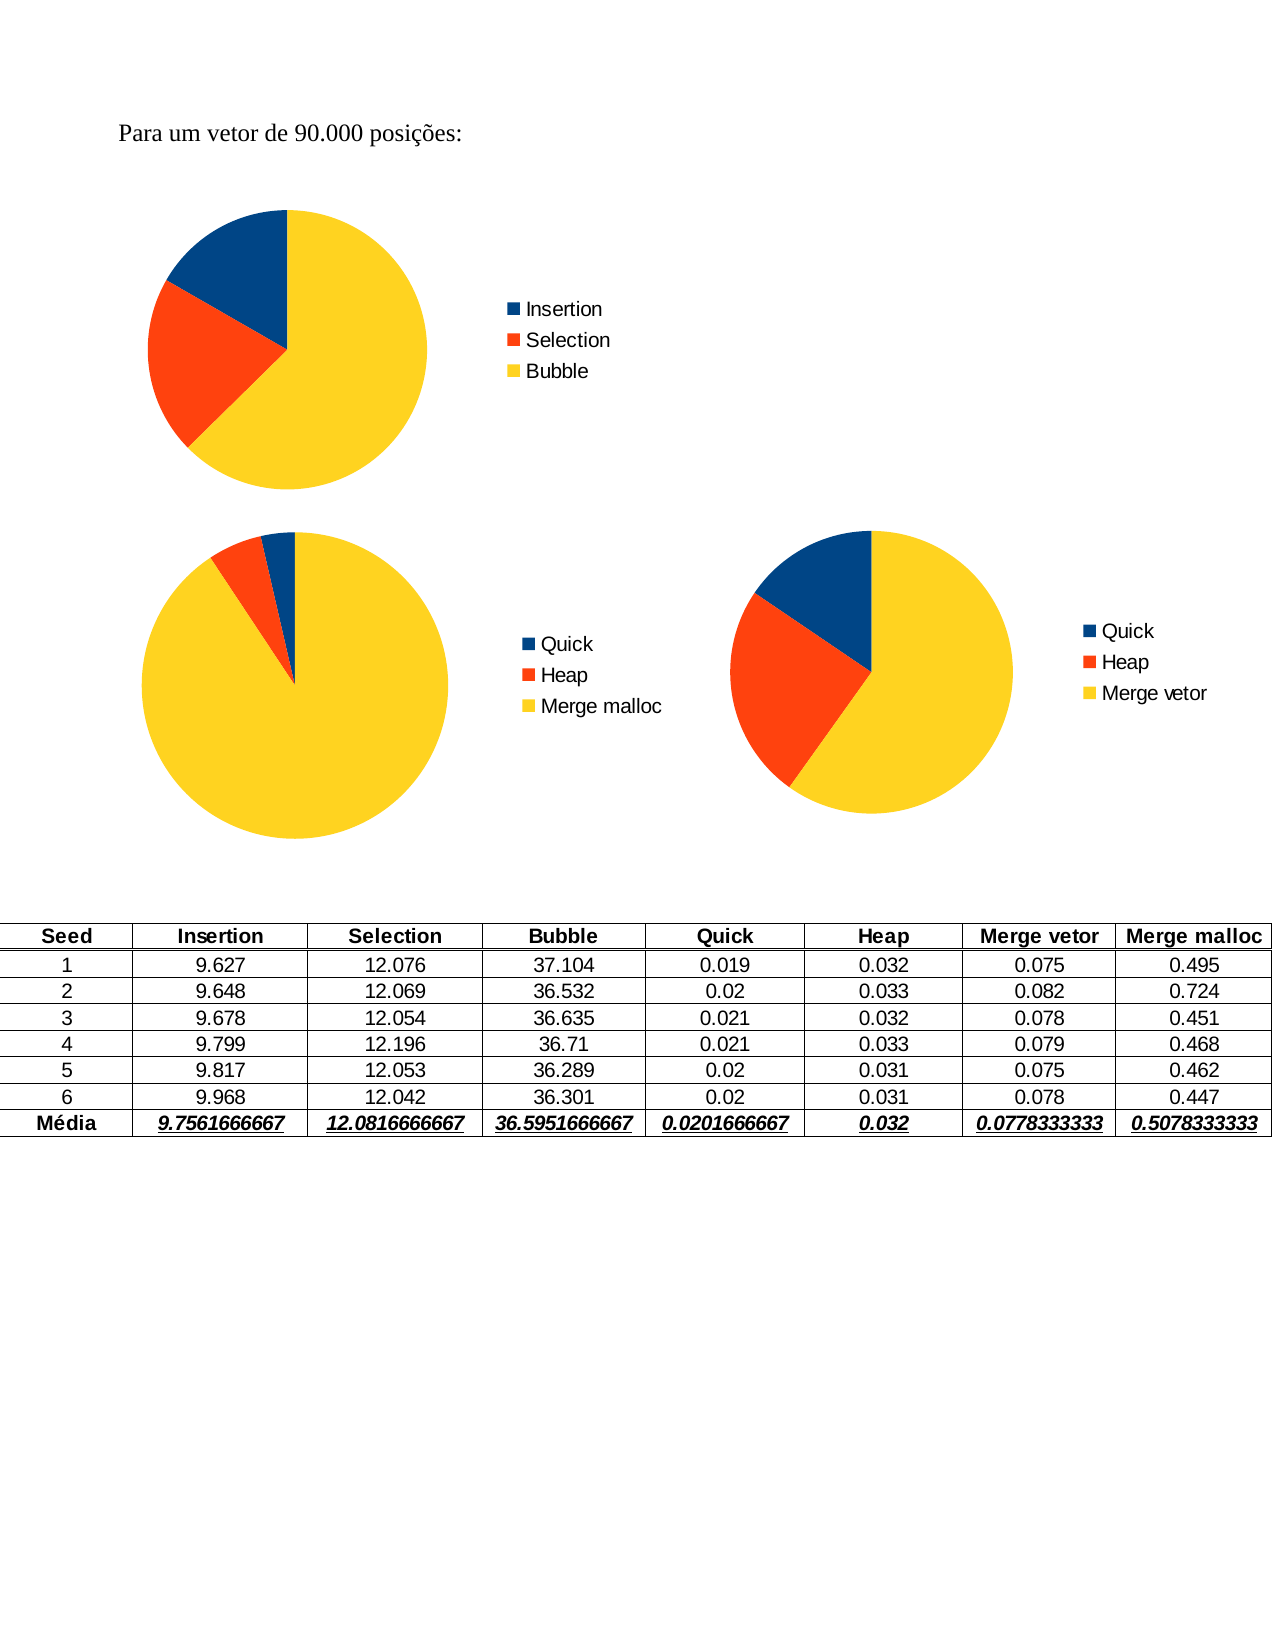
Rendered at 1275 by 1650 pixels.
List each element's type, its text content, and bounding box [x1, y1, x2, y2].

text Para um vetor de 90.000 posições: [118, 118, 1157, 147]
